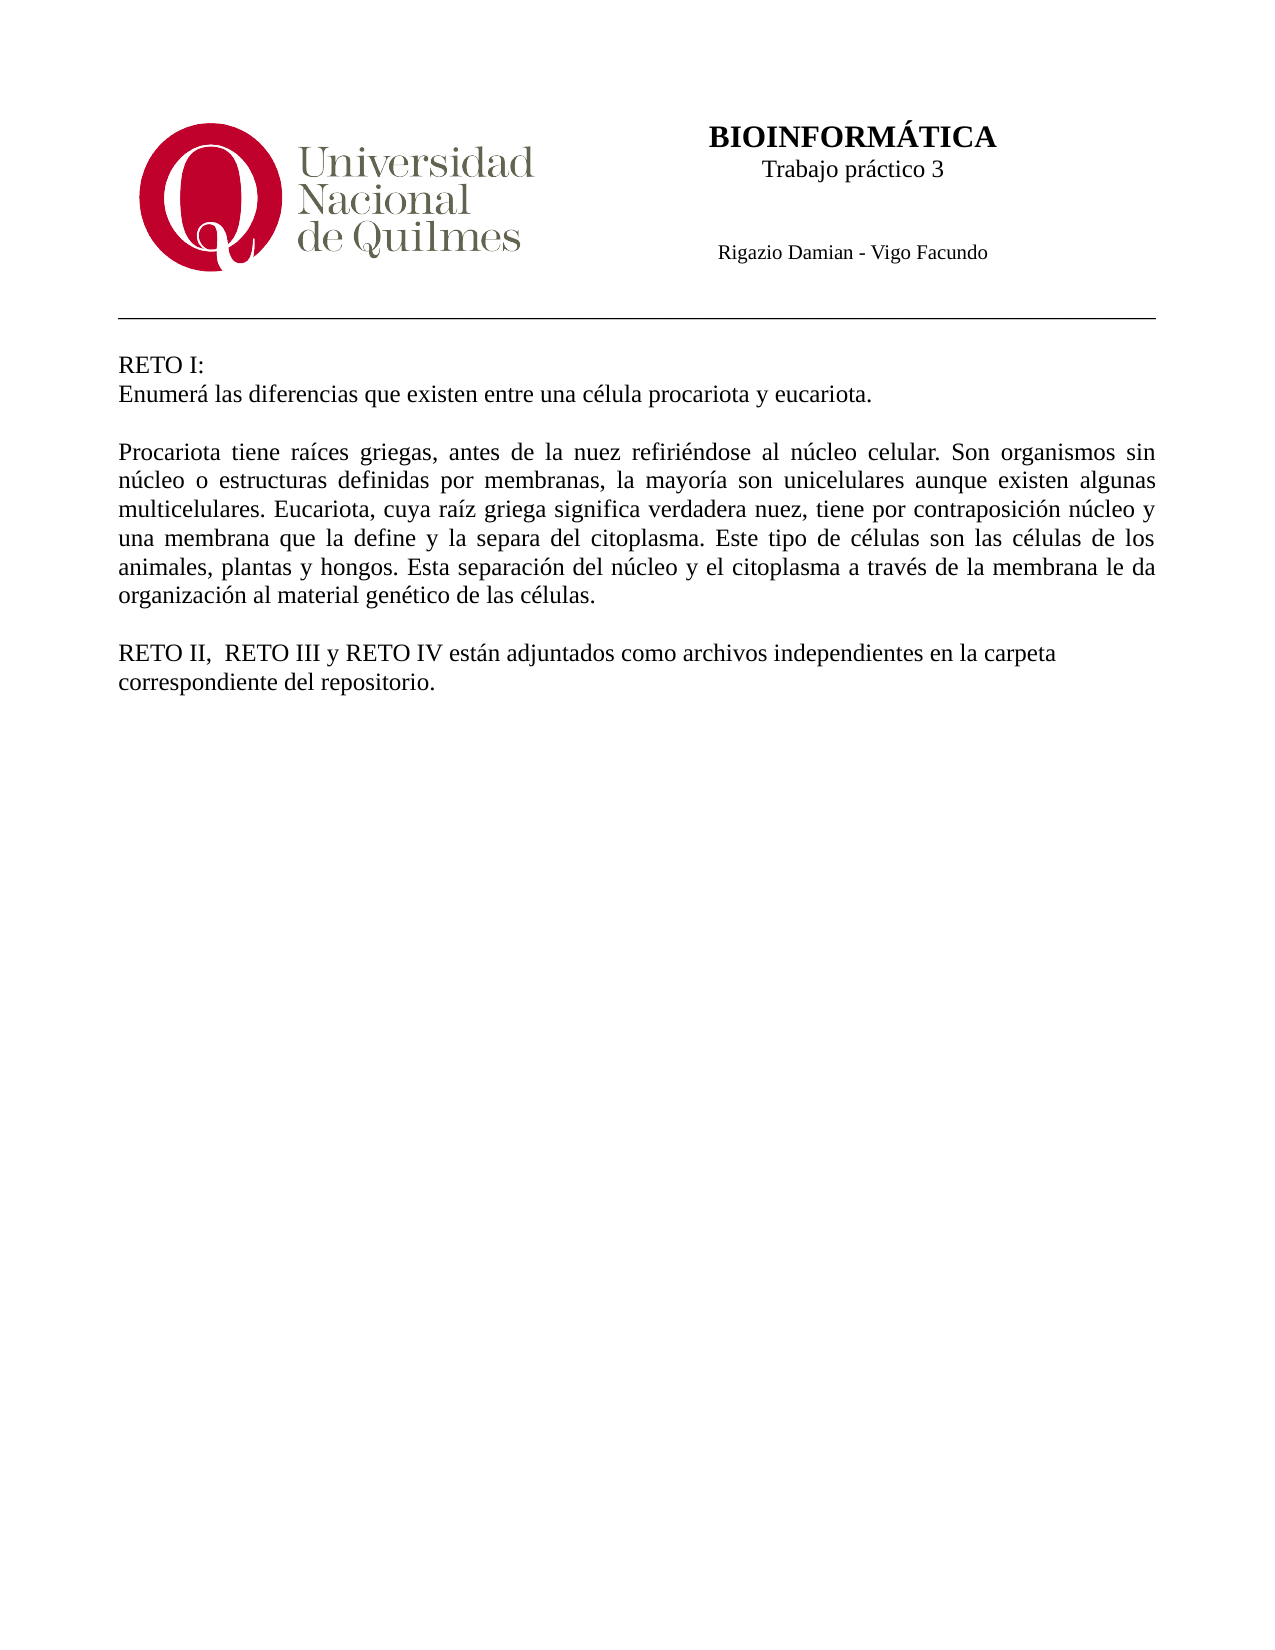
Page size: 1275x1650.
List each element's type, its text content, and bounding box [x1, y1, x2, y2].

text RETO I: [118, 351, 1157, 379]
text Enumerá las diferencias que existen entre una célula procariota y eucariota. [118, 379, 1157, 408]
text Procariota tiene raíces griegas, antes de la nuez refiriéndose al núcleo celular. Son organismos sin núcleo o estructuras definidas por membranas, la mayoría son unicelulares aunque existen algunas multicelulares. Eucariota, cuya raíz griega significa verdadera nuez, tiene por contraposición núcleo y una membrana que la define y la separa del citoplasma. Este tipo de células son las células de los animales, plantas y hongos. Esta separación del núcleo y el citoplasma a través de la membrana le da organización al material genético de las células. [118, 437, 1157, 609]
text RETO II, RETO III y RETO IV están adjuntados como archivos independientes en la carpeta correspondiente del repositorio. [118, 638, 1157, 696]
picture [124, 118, 549, 278]
text BIOINFORMÁTICA [549, 118, 1157, 154]
text Rigazio Damian - Vigo Facundo [549, 240, 1157, 264]
text ___________________________________________________________________________________ [118, 293, 1157, 322]
text Trabajo práctico 3 [549, 154, 1157, 183]
